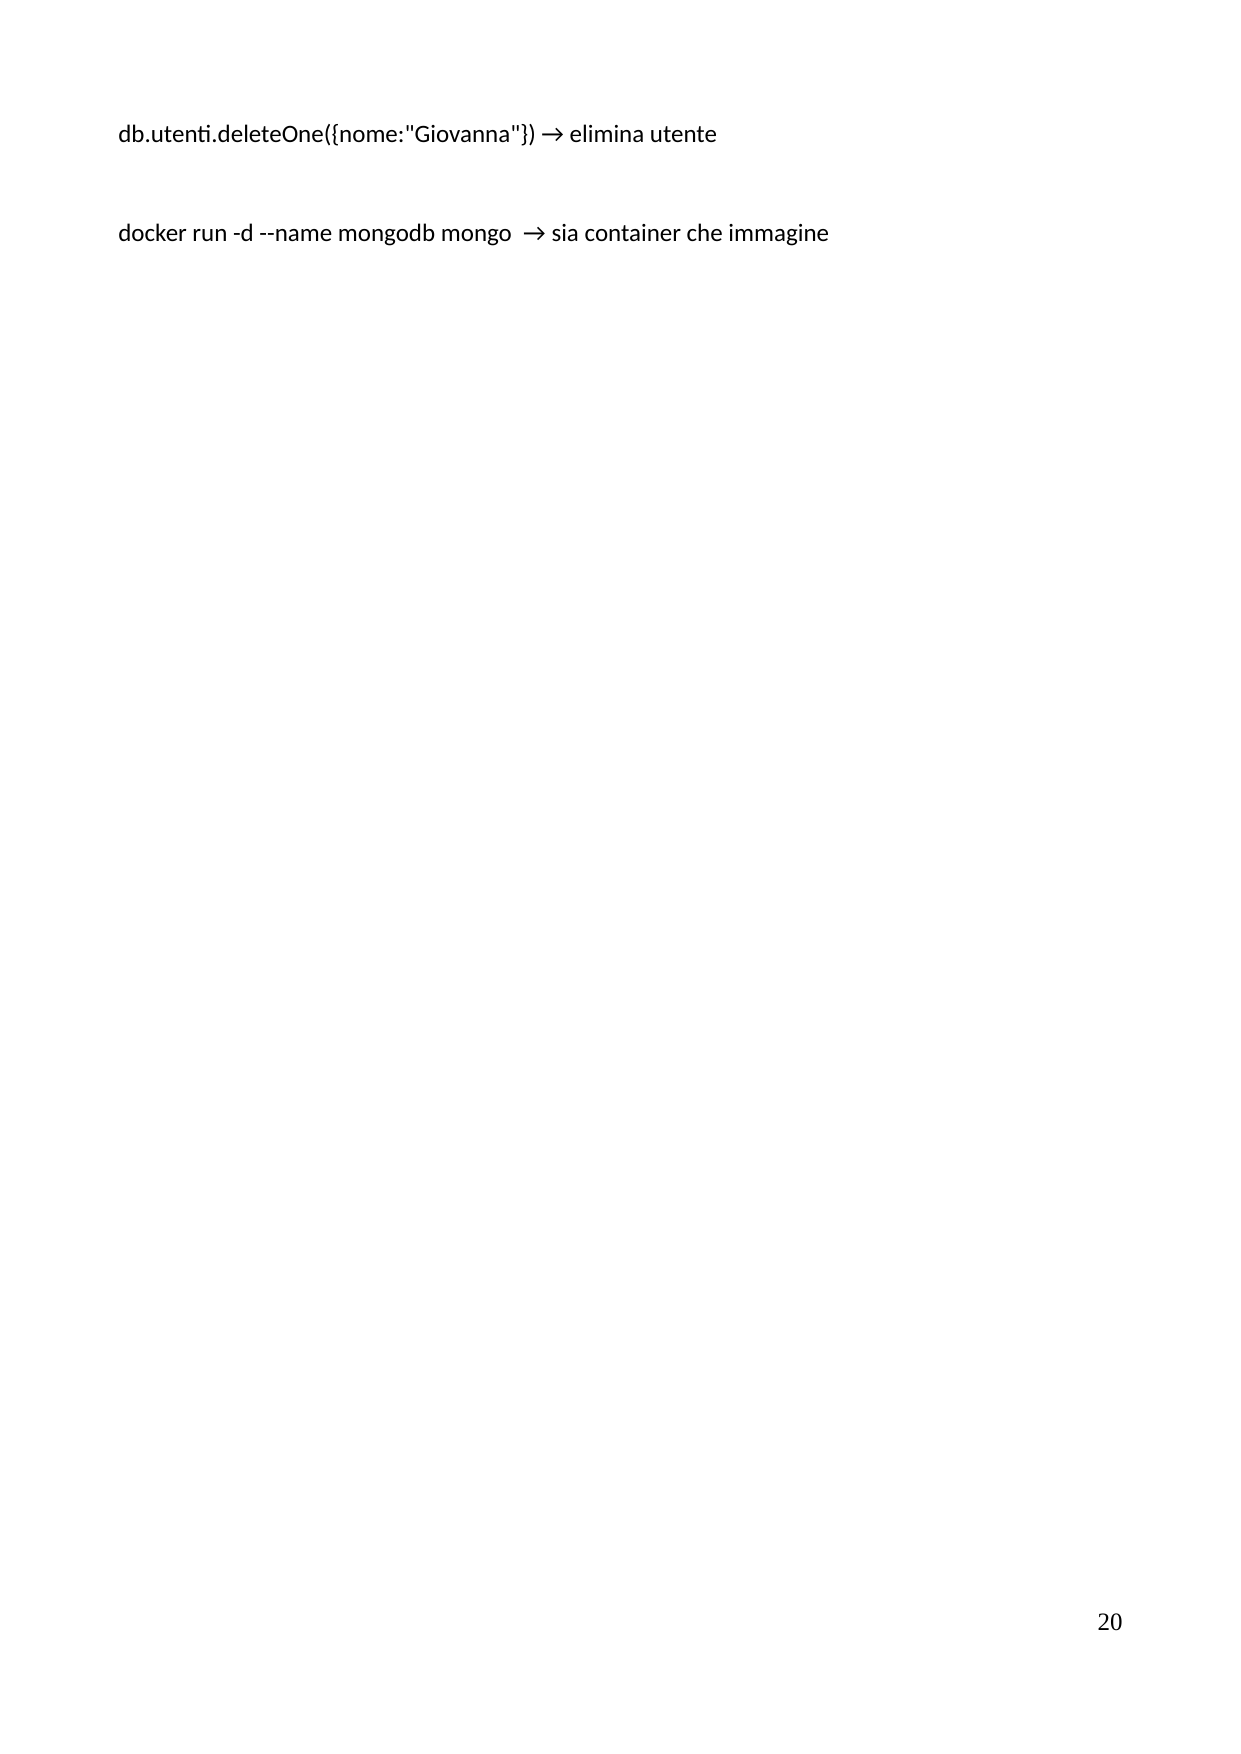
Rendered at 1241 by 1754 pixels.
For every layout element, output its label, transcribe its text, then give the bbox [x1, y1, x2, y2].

text docker run -d --name mongodb mongo → sia container che immagine [118, 217, 1122, 248]
text db.utenti.deleteOne({nome:"Giovanna"}) → elimina utente [118, 118, 1122, 149]
